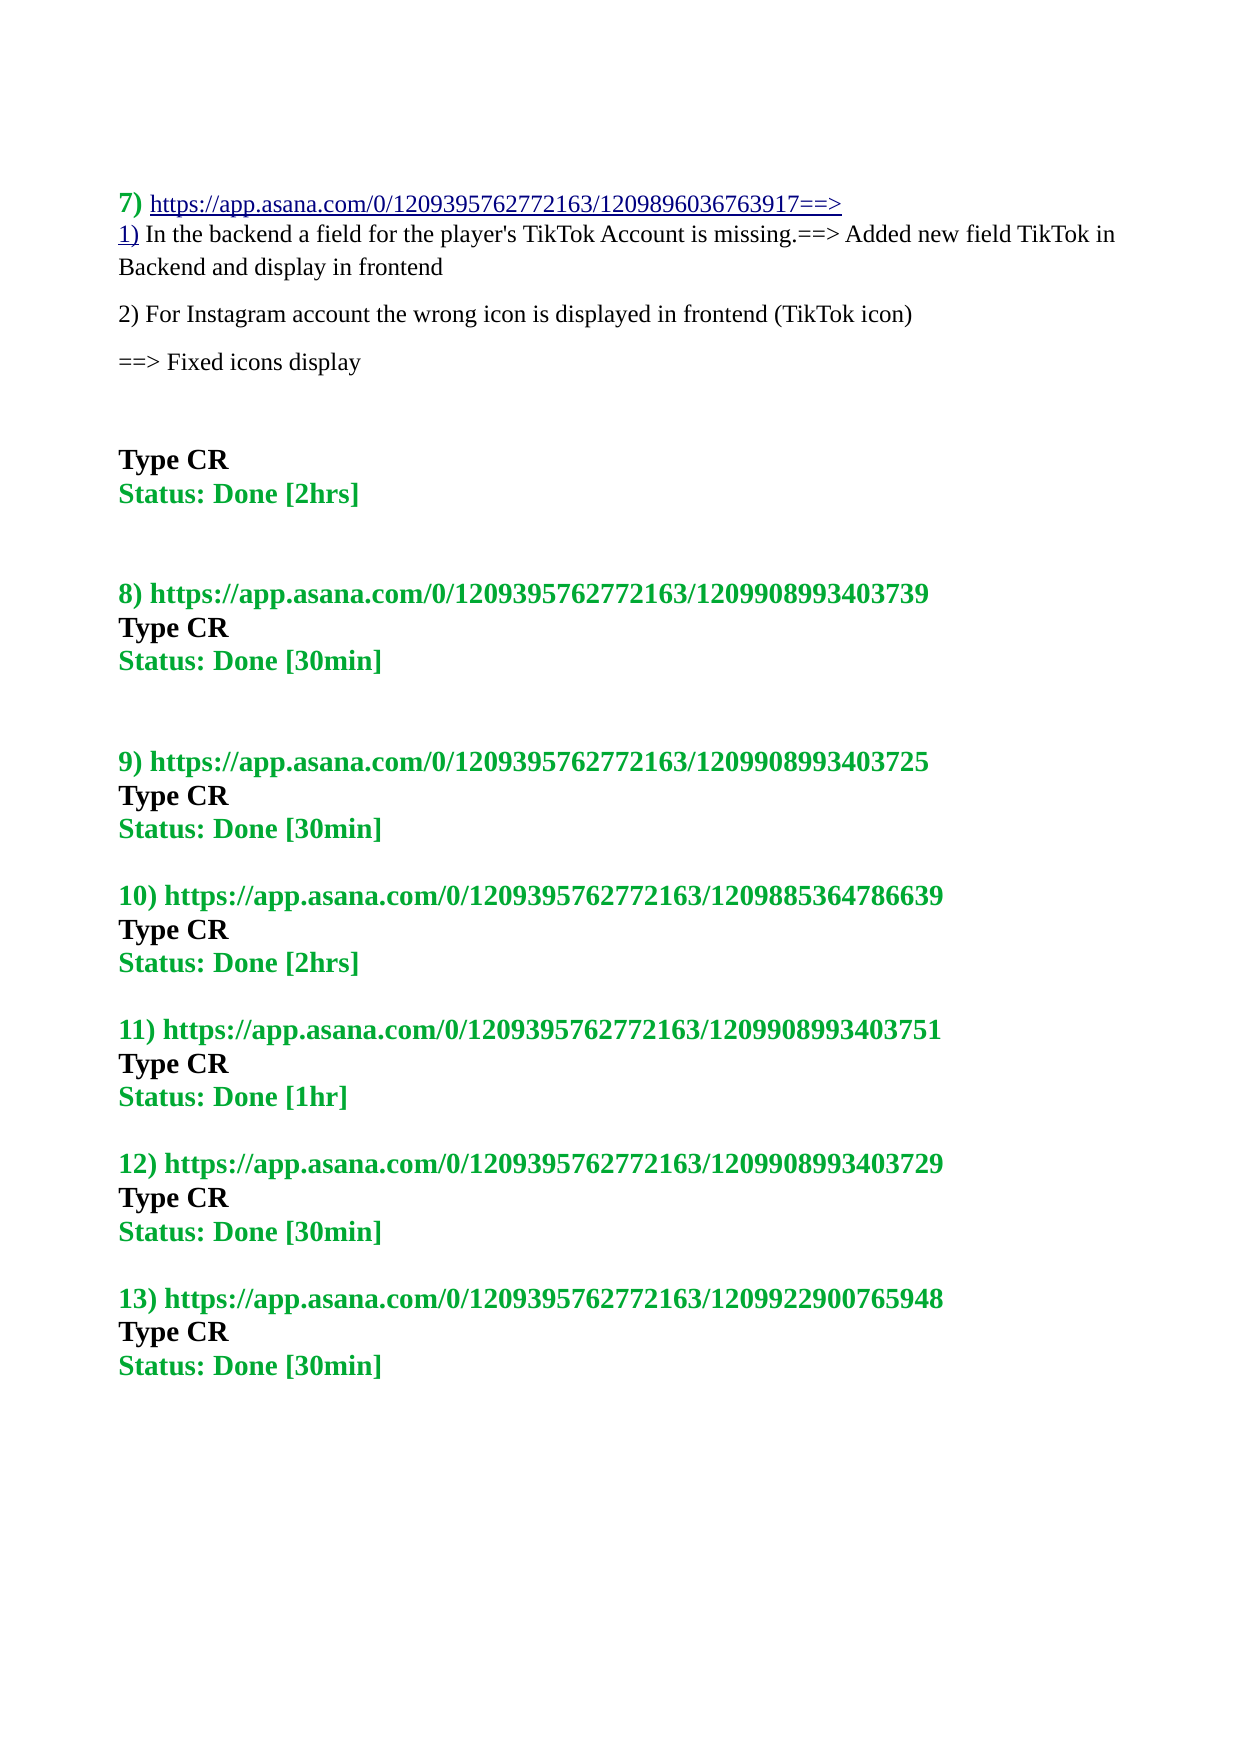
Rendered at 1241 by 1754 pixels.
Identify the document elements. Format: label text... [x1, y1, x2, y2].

text 1) In the backend a field for the player's TikTok Account is missing.==> Added new field TikTok in Backend and display in frontend [118, 219, 1122, 281]
text Status: Done [30min] [118, 811, 1122, 845]
text Type CR [118, 1046, 1122, 1079]
text 13) https://app.asana.com/0/1209395762772163/1209922900765948 [118, 1281, 1122, 1314]
text Type CR [118, 778, 1122, 811]
text Type CR [118, 1314, 1122, 1348]
text Type CR [118, 1180, 1122, 1214]
text 2) For Instagram account the wrong icon is displayed in frontend (TikTok icon) [118, 299, 1122, 328]
text 12) https://app.asana.com/0/1209395762772163/1209908993403729 [118, 1147, 1122, 1180]
text 8) https://app.asana.com/0/1209395762772163/1209908993403739 [118, 576, 1122, 610]
text Type CR [118, 442, 1122, 476]
text Status: Done [30min] [118, 1214, 1122, 1247]
text Status: Done [30min] [118, 643, 1122, 677]
text Status: Done [30min] [118, 1348, 1122, 1381]
text Type CR [118, 912, 1122, 945]
text 10) https://app.asana.com/0/1209395762772163/1209885364786639 [118, 878, 1122, 912]
text ==> Fixed icons display [118, 347, 1122, 376]
text Type CR [118, 610, 1122, 643]
text 7) https://app.asana.com/0/1209395762772163/1209896036763917==> [118, 185, 1122, 219]
text Status: Done [2hrs] [118, 476, 1122, 509]
text 11) https://app.asana.com/0/1209395762772163/1209908993403751 [118, 1012, 1122, 1046]
text Status: Done [1hr] [118, 1079, 1122, 1113]
text Status: Done [2hrs] [118, 945, 1122, 979]
text 9) https://app.asana.com/0/1209395762772163/1209908993403725 [118, 744, 1122, 778]
